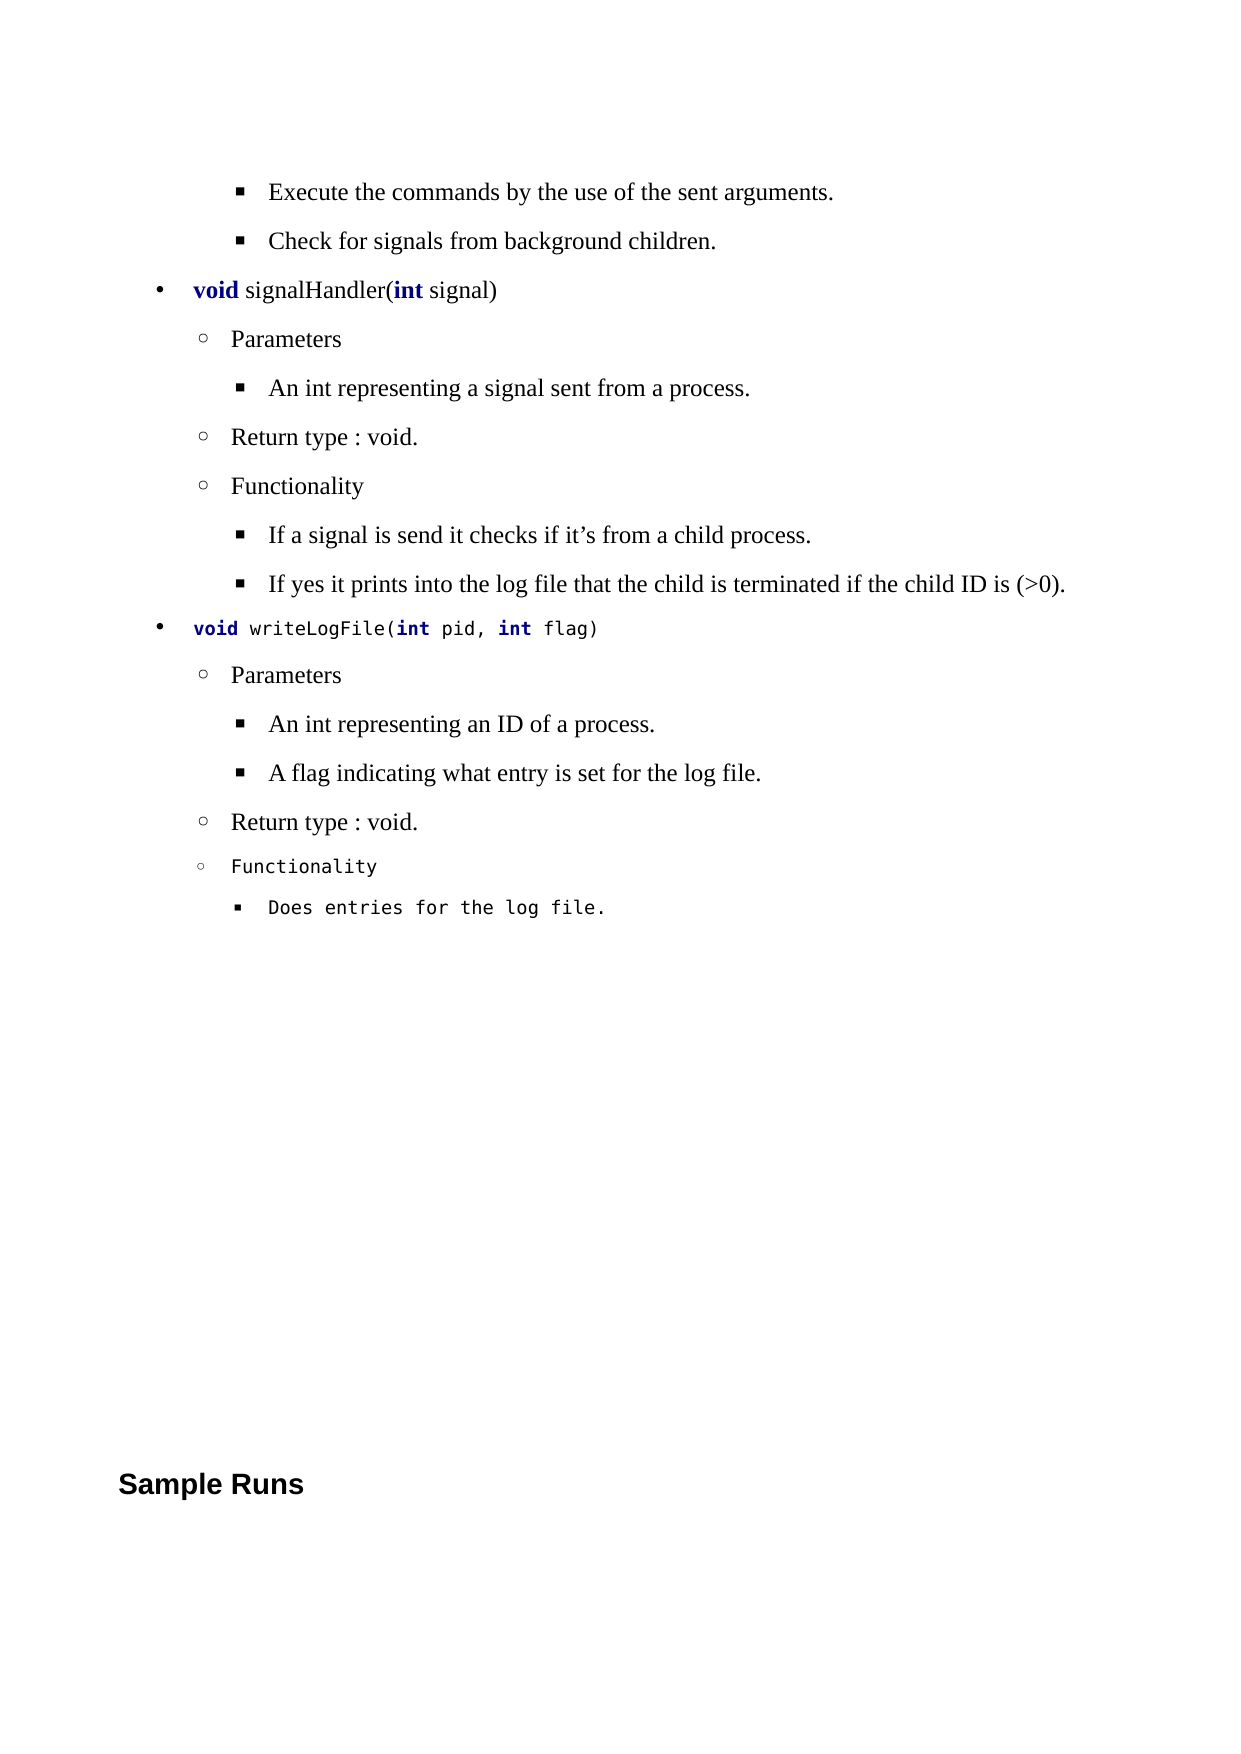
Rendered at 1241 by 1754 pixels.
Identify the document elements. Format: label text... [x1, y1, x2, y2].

list Check for signals from background children. [231, 226, 1122, 255]
list Return type : void. [193, 422, 1122, 451]
list If a signal is send it checks if it’s from a child process. [231, 520, 1122, 549]
list Parameters [193, 660, 1122, 689]
list void writeLogFile(int pid, int flag) [156, 618, 1122, 641]
list Functionality [193, 471, 1122, 500]
list Execute the commands by the use of the sent arguments. [231, 177, 1122, 206]
list A flag indicating what entry is set for the log file. [231, 758, 1122, 787]
list void signalHandler(int signal) [156, 275, 1122, 304]
list If yes it prints into the log file that the child is terminated if the child ID is (>0). [231, 569, 1122, 598]
list An int representing an ID of a process. [231, 709, 1122, 738]
subtitle Sample Runs [118, 1467, 1122, 1501]
list Functionality [193, 857, 1122, 878]
list Does entries for the log file. [231, 897, 1122, 919]
list Return type : void. [193, 807, 1122, 836]
list An int representing a signal sent from a process. [231, 373, 1122, 402]
list Parameters [193, 324, 1122, 353]
